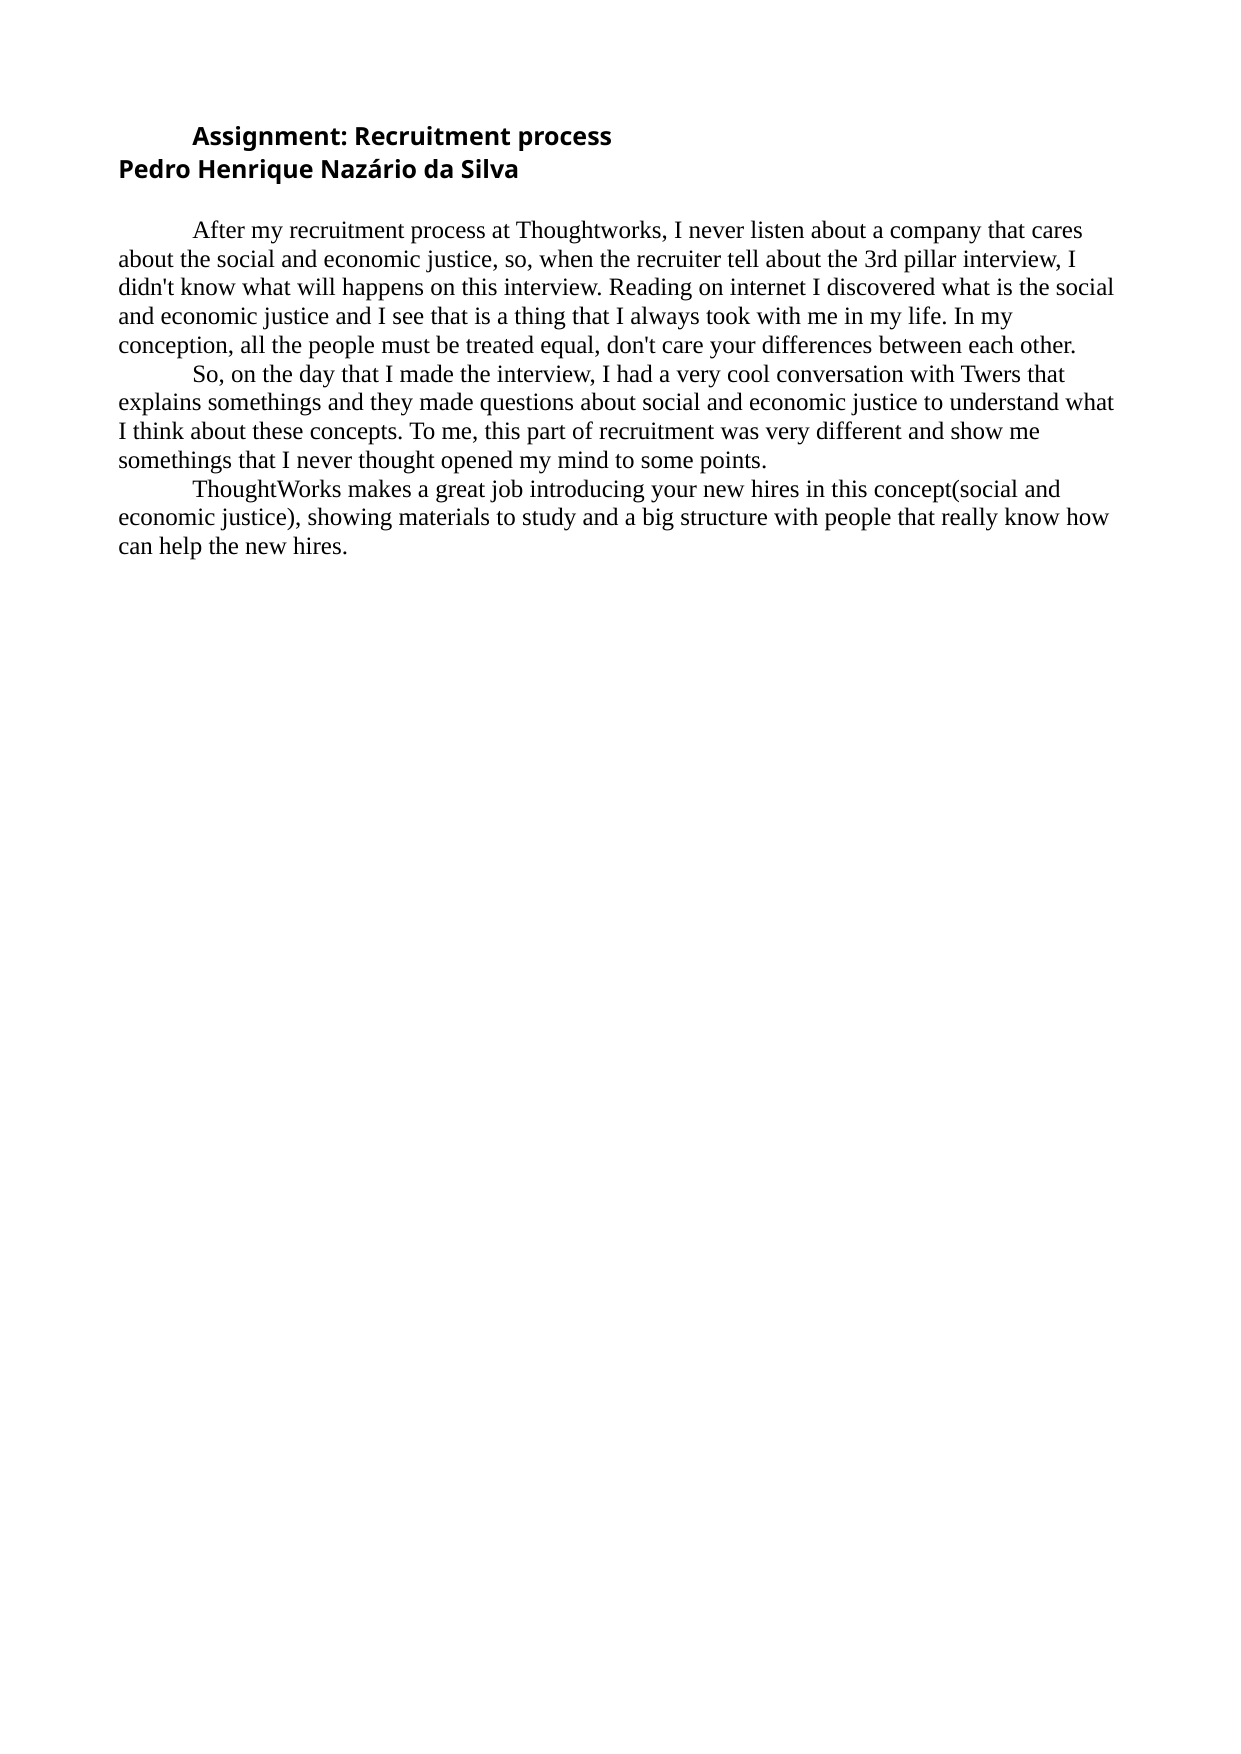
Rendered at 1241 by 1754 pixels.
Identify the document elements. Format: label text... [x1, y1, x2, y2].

text Assignment: Recruitment process [118, 118, 1122, 152]
text So, on the day that I made the interview, I had a very cool conversation with Twers that explains somethings and they made questions about social and economic justice to understand what I think about these concepts. To me, this part of recruitment was very different and show me somethings that I never thought opened my mind to some points. [118, 359, 1122, 474]
text ThoughtWorks makes a great job introducing your new hires in this concept(social and economic justice), showing materials to study and a big structure with people that really know how can help the new hires. [118, 474, 1122, 560]
text Pedro Henrique Nazário da Silva [118, 152, 1122, 186]
text After my recruitment process at Thoughtworks, I never listen about a company that cares about the social and economic justice, so, when the recruiter tell about the 3rd pillar interview, I didn't know what will happens on this interview. Reading on internet I discovered what is the social and economic justice and I see that is a thing that I always took with me in my life. In my conception, all the people must be treated equal, don't care your differences between each other. [118, 215, 1122, 359]
